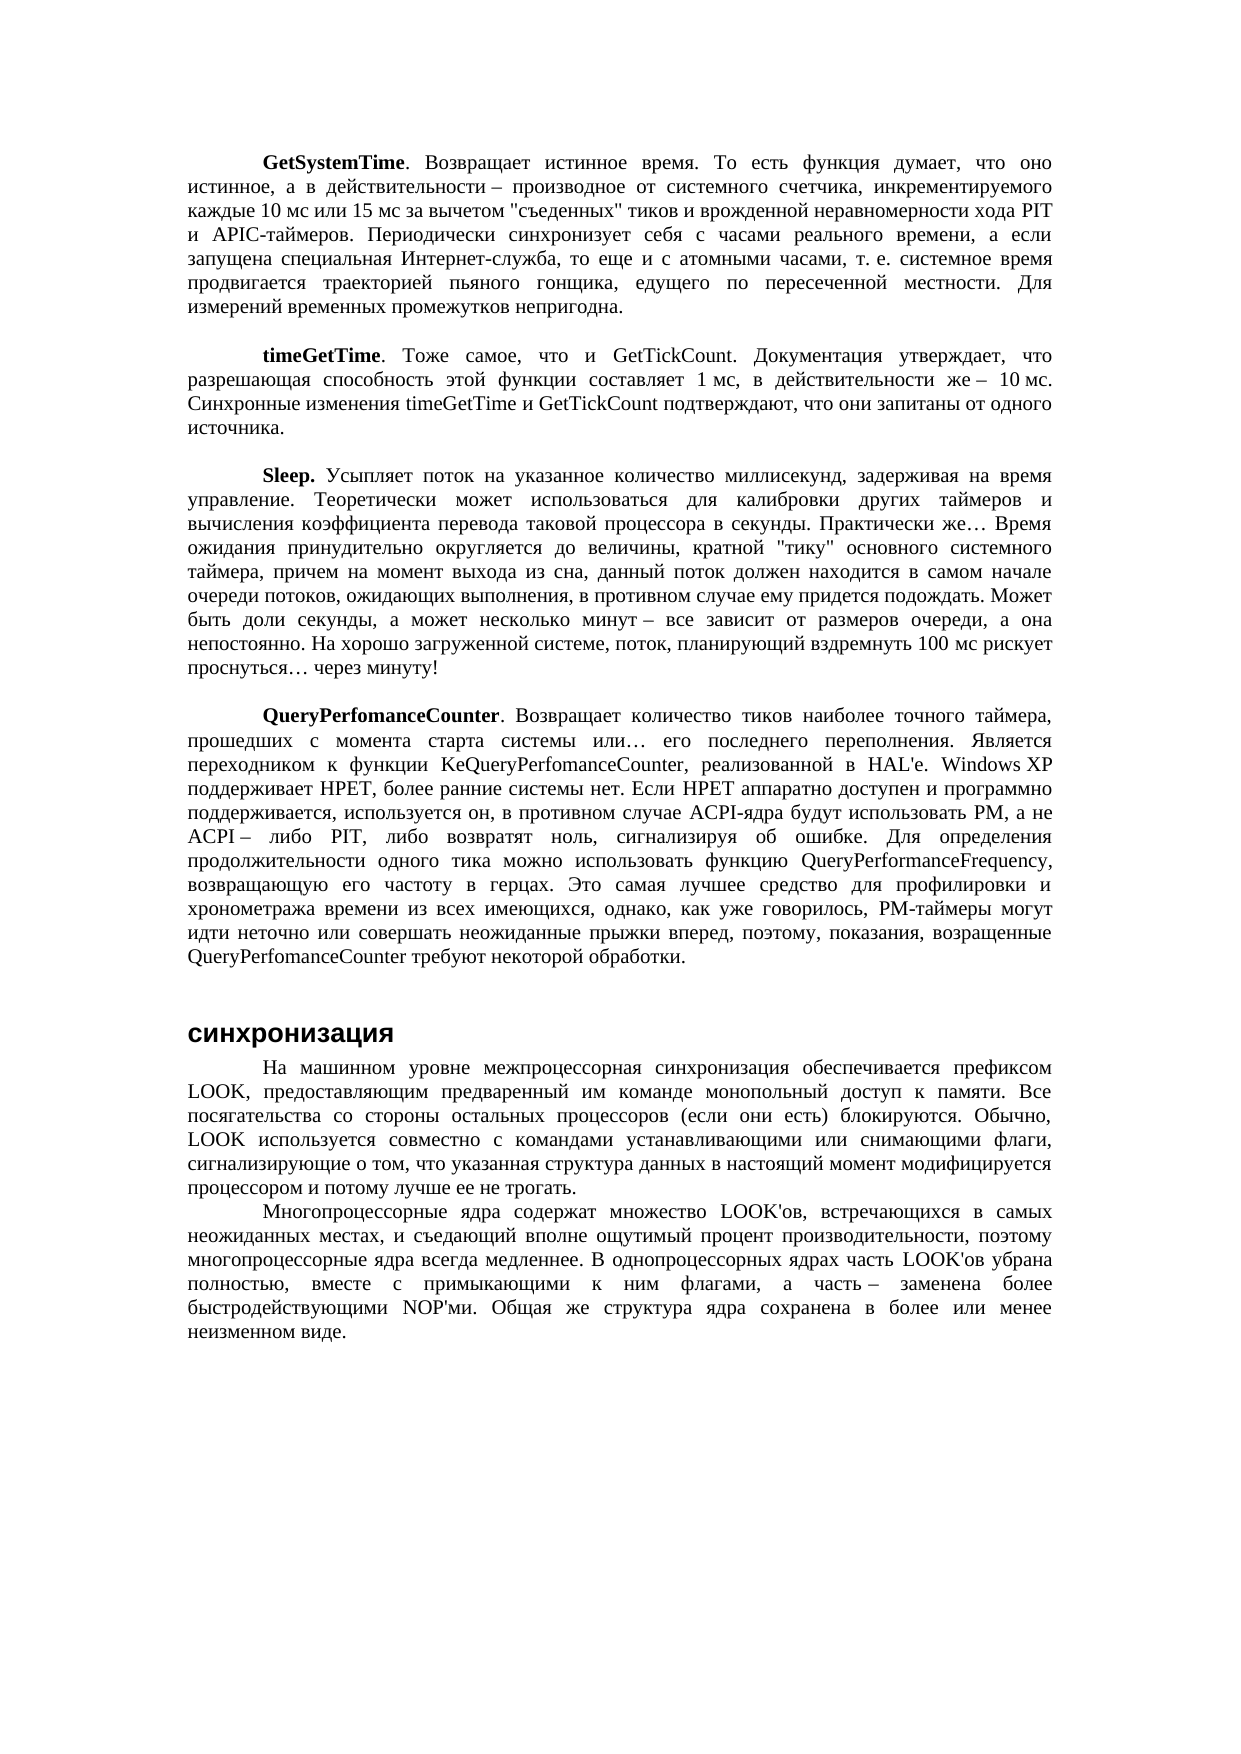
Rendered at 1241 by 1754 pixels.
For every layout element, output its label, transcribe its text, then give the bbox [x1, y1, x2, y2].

text GetSystemTime. Возвращает истинное время. То есть функция думает, что оно истинное, а в действительности – производное от системного счетчика, инкрементируемого каждые 10 мс или 15 мс за вычетом "съеденных" тиков и врожденной неравномерности хода PIT и APIC-таймеров. Периодически синхронизует себя с часами реального времени, а если запущена специальная Интернет-служба, то еще и с атомными часами, т. е. системное время продвигается траекторией пьяного гонщика, едущего по пересеченной местности. Для измерений временных промежутков непригодна. [187, 150, 1053, 318]
text timeGetTime. Тоже самое, что и GetTickCount. Документация утверждает, что разрешающая способность этой функции составляет 1 мс, в действительности же – 10 мс. Синхронные изменения timeGetTime и GetTickCount подтверждают, что они запитаны от одного источника. [187, 342, 1053, 439]
text QueryPerfomanceCounter. Возвращает количество тиков наиболее точного таймера, прошедших с момента старта системы или… его последнего переполнения. Является переходником к функции KeQueryPerfomanceCounter, реализованной в HAL'е. Windows XP поддерживает HPET, более ранние системы нет. Если HPET аппаратно доступен и программно поддерживается, используется он, в противном случае ACPI-ядра будут использовать PM, а не ACPI – либо PIT, либо возвратят ноль, сигнализируя об ошибке. Для определения продолжительности одного тика можно использовать функцию QueryPerformanceFrequency, возвращающую его частоту в герцах. Это самая лучшее средство для профилировки и хронометража времени из всех имеющихся, однако, как уже говорилось, PM-таймеры могут идти неточно или совершать неожиданные прыжки вперед, поэтому, показания, возращенные QueryPerfomanceCounter требуют некоторой обработки. [187, 703, 1053, 968]
subtitle синхронизация [187, 1017, 1053, 1048]
text На машинном уровне межпроцессорная синхронизация обеспечивается префиксом LOOK, предоставляющим предваренный им команде монопольный доступ к памяти. Все посягательства со стороны остальных процессоров (если они есть) блокируются. Обычно, LOOK используется совместно с командами устанавливающими или снимающими флаги, сигнализирующие о том, что указанная структура данных в настоящий момент модифицируется процессором и потому лучше ее не трогать. [187, 1055, 1053, 1199]
text Sleep. Усыпляет поток на указанное количество миллисекунд, задерживая на время управление. Теоретически может использоваться для калибровки других таймеров и вычисления коэффициента перевода таковой процессора в секунды. Практически же… Время ожидания принудительно округляется до величины, кратной "тику" основного системного таймера, причем на момент выхода из сна, данный поток должен находится в самом начале очереди потоков, ожидающих выполнения, в противном случае ему придется подождать. Может быть доли секунды, а может несколько минут – все зависит от размеров очереди, а она непостоянно. На хорошо загруженной системе, поток, планирующий вздремнуть 100 мс рискует проснуться… через минуту! [187, 463, 1053, 679]
text Многопроцессорные ядра содержат множество LOOK'ов, встречающихся в самых неожиданных местах, и съедающий вполне ощутимый процент производительности, поэтому многопроцессорные ядра всегда медленнее. В однопроцессорных ядрах часть LOOK'ов убрана полностью, вместе с примыкающими к ним флагами, а часть – заменена более быстродействующими NOP'ми. Общая же структура ядра сохранена в более или менее неизменном виде. [187, 1199, 1053, 1343]
